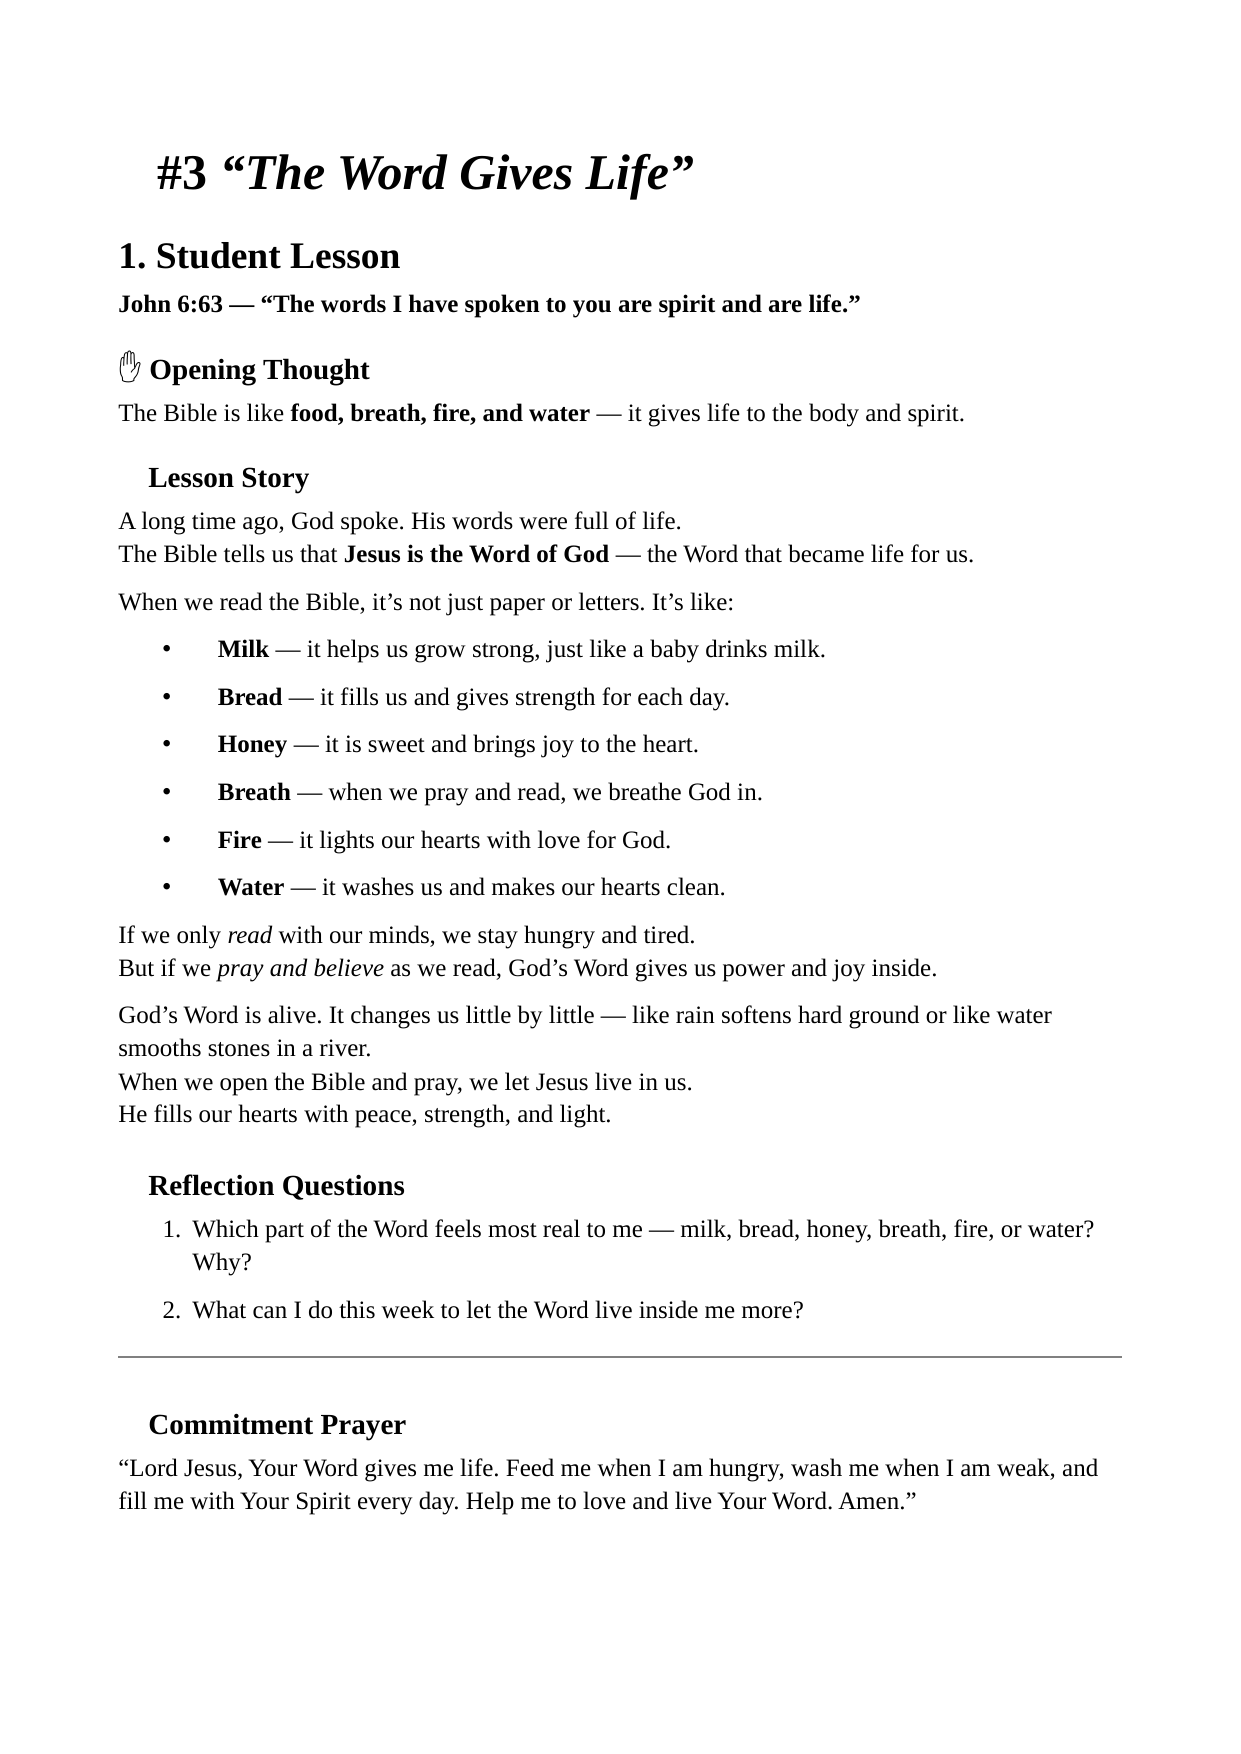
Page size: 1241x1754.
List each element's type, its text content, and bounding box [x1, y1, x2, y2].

list 🥛 Milk — it helps us grow strong, just like a baby drinks milk. [162, 634, 1122, 663]
list 💧 Water — it washes us and makes our hearts clean. [162, 872, 1122, 901]
text “Lord Jesus, Your Word gives me life. Feed me when I am hungry, wash me when I am weak, and fill me with Your Spirit every day. Help me to love and live Your Word. Amen.” [118, 1453, 1122, 1515]
text If we only read with our minds, we stay hungry and tired. But if we pray and believe as we read, God’s Word gives us power and joy inside. [118, 920, 1122, 982]
subtitle 1. Student Lesson [118, 234, 1122, 277]
list What can I do this week to let the Word live inside me more? [162, 1295, 1122, 1323]
list Which part of the Word feels most real to me — milk, bread, honey, breath, fire, or water? Why? [162, 1214, 1122, 1276]
text God’s Word is alive. It changes us little by little — like rain softens hard ground or like water smooths stones in a river. When we open the Bible and pray, we let Jesus live in us. He fills our hearts with peace, strength, and light. [118, 1001, 1122, 1128]
text When we read the Bible, it’s not just paper or letters. It’s like: [118, 587, 1122, 615]
subtitle 🙏 Commitment Prayer [118, 1407, 1122, 1441]
list 🍞 Bread — it fills us and gives strength for each day. [162, 682, 1122, 711]
list 🔥 Fire — it lights our hearts with love for God. [162, 825, 1122, 853]
list 💨 Breath — when we pray and read, we breathe God in. [162, 777, 1122, 806]
text A long time ago, God spoke. His words were full of life. The Bible tells us that Jesus is the Word of God — the Word that became life for us. [118, 506, 1122, 568]
text John 6:63 — “The words I have spoken to you are spirit and are life.” [118, 289, 1122, 318]
subtitle 🌱 Lesson Story [118, 460, 1122, 493]
list 🍯 Honey — it is sweet and brings joy to the heart. [162, 729, 1122, 758]
subtitle ✋ Opening Thought [118, 352, 1122, 385]
subtitle 💬 Reflection Questions [118, 1168, 1122, 1202]
text The Bible is like food, breath, fire, and water — it gives life to the body and spirit. [118, 398, 1122, 427]
subtitle 🌿#3 “The Word Gives Life” [118, 143, 1122, 201]
